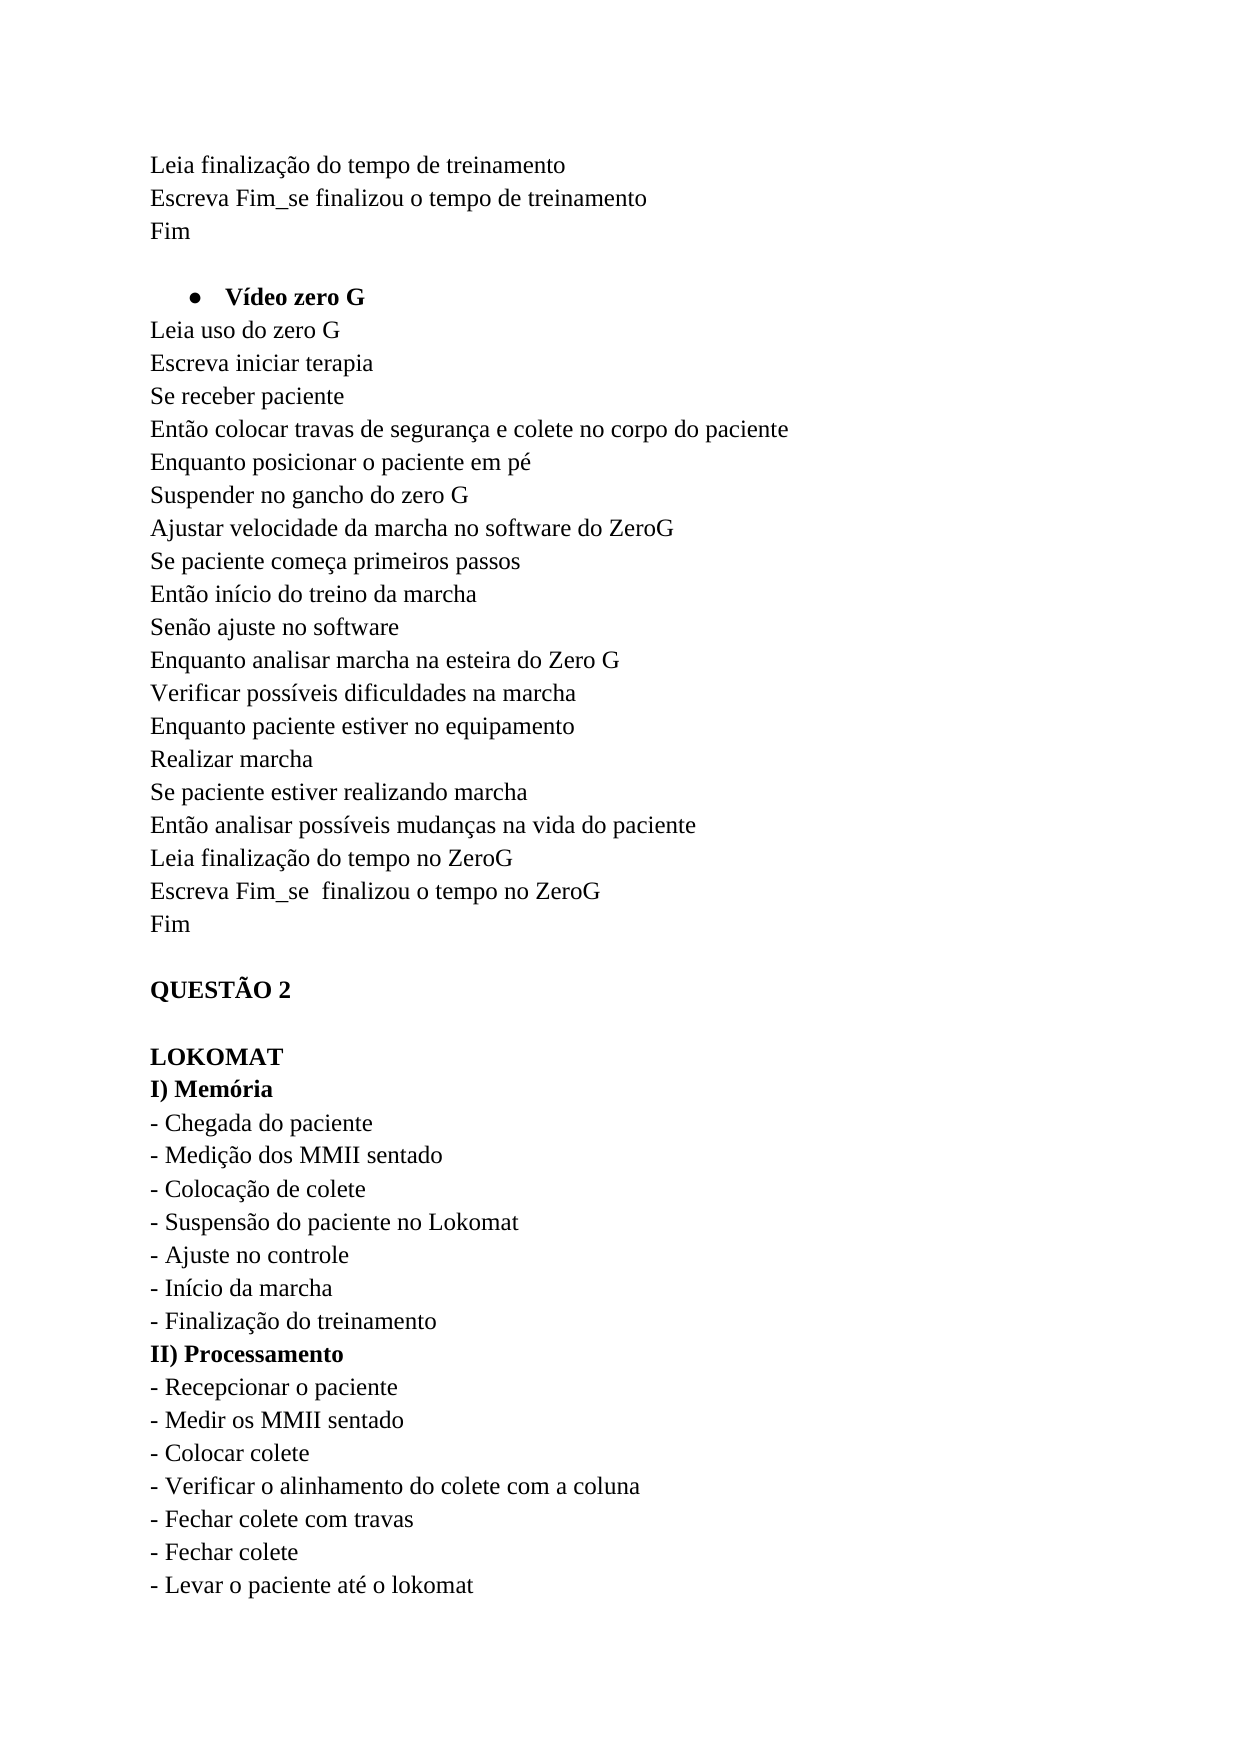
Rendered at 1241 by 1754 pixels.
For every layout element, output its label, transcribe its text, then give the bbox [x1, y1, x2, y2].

text LOKOMAT [150, 1042, 1090, 1070]
text - Fechar colete [150, 1537, 1090, 1566]
text Fim [150, 216, 1090, 245]
text Escreva Fim_se finalizou o tempo no ZeroG [150, 876, 1090, 905]
text Leia finalização do tempo de treinamento [150, 150, 1090, 179]
text Verificar possíveis dificuldades na marcha [150, 678, 1090, 707]
text II) Processamento [150, 1339, 1090, 1367]
text Ajustar velocidade da marcha no software do ZeroG [150, 513, 1090, 542]
text Suspender no gancho do zero G [150, 480, 1090, 509]
text - Levar o paciente até o lokomat [150, 1570, 1090, 1599]
text Então analisar possíveis mudanças na vida do paciente [150, 810, 1090, 839]
text - Verificar o alinhamento do colete com a coluna [150, 1471, 1090, 1499]
text - Fechar colete com travas [150, 1504, 1090, 1533]
text - Colocar colete [150, 1438, 1090, 1467]
text Se paciente estiver realizando marcha [150, 777, 1090, 806]
text Fim [150, 909, 1090, 938]
text - Finalização do treinamento [150, 1306, 1090, 1334]
text Escreva iniciar terapia [150, 348, 1090, 377]
text - Recepcionar o paciente [150, 1372, 1090, 1401]
text Então início do treino da marcha [150, 579, 1090, 608]
text - Ajuste no controle [150, 1240, 1090, 1268]
text Leia finalização do tempo no ZeroG [150, 843, 1090, 872]
text Escreva Fim_se finalizou o tempo de treinamento [150, 183, 1090, 212]
text - Colocação de colete [150, 1174, 1090, 1202]
text Enquanto paciente estiver no equipamento [150, 711, 1090, 740]
text Enquanto posicionar o paciente em pé [150, 447, 1090, 476]
text Então colocar travas de segurança e colete no corpo do paciente [150, 414, 1090, 443]
text Se receber paciente [150, 381, 1090, 410]
text - Início da marcha [150, 1273, 1090, 1301]
text - Medição dos MMII sentado [150, 1141, 1090, 1169]
text QUESTÃO 2 [150, 976, 1090, 1004]
list Vídeo zero G [187, 282, 1090, 311]
text Enquanto analisar marcha na esteira do Zero G [150, 645, 1090, 674]
text Senão ajuste no software [150, 612, 1090, 641]
text I) Memória [150, 1074, 1090, 1103]
text - Chegada do paciente [150, 1108, 1090, 1136]
text - Suspensão do paciente no Lokomat [150, 1207, 1090, 1235]
text Se paciente começa primeiros passos [150, 546, 1090, 575]
text Leia uso do zero G [150, 315, 1090, 344]
text - Medir os MMII sentado [150, 1405, 1090, 1433]
text Realizar marcha [150, 744, 1090, 773]
